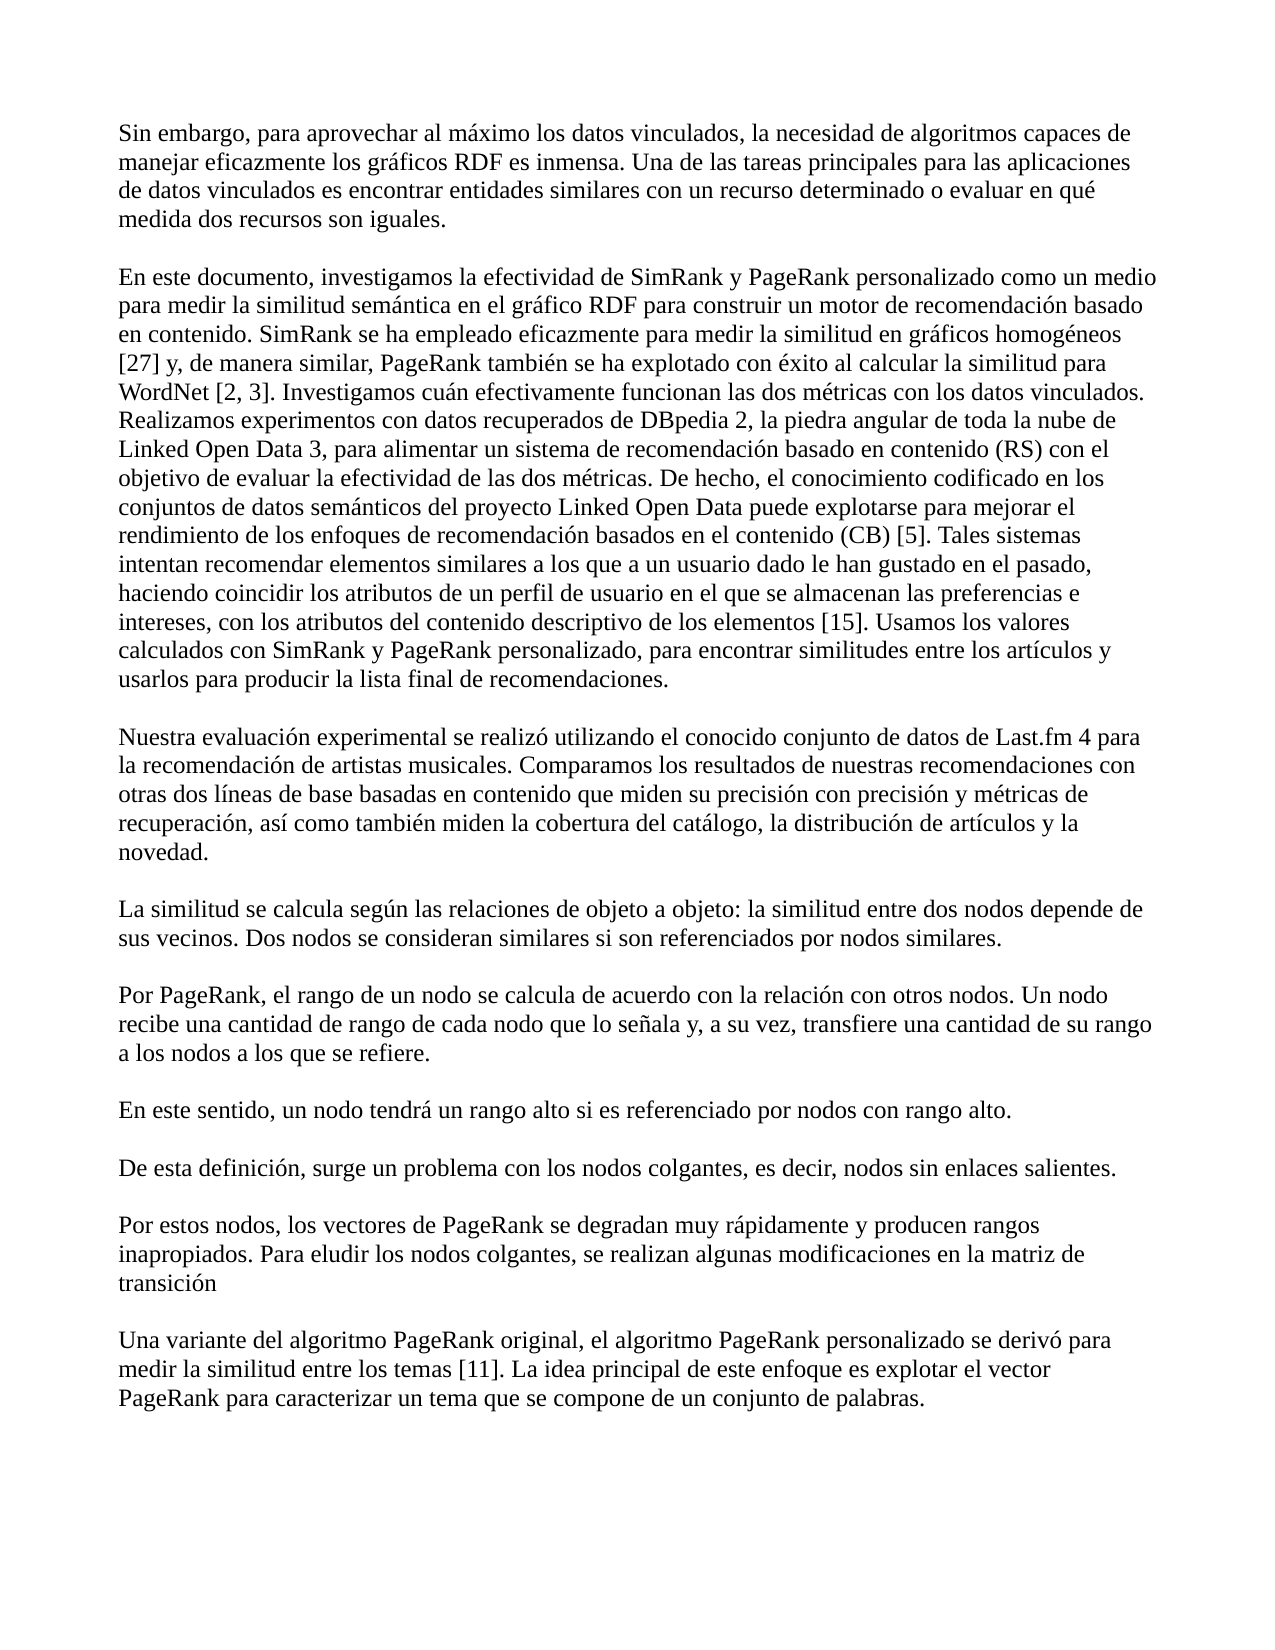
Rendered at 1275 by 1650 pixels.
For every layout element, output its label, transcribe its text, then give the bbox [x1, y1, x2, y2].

text Nuestra evaluación experimental se realizó utilizando el conocido conjunto de datos de Last.fm 4 para la recomendación de artistas musicales. Comparamos los resultados de nuestras recomendaciones con otras dos líneas de base basadas en contenido que miden su precisión con precisión y métricas de recuperación, así como también miden la cobertura del catálogo, la distribución de artículos y la novedad. [118, 722, 1157, 866]
text Sin embargo, para aprovechar al máximo los datos vinculados, la necesidad de algoritmos capaces de manejar eficazmente los gráficos RDF es inmensa. Una de las tareas principales para las aplicaciones de datos vinculados es encontrar entidades similares con un recurso determinado o evaluar en qué medida dos recursos son iguales. [118, 118, 1157, 233]
text De esta definición, surge un problema con los nodos colgantes, es decir, nodos sin enlaces salientes. [118, 1153, 1157, 1182]
text Por estos nodos, los vectores de PageRank se degradan muy rápidamente y producen rangos inapropiados. Para eludir los nodos colgantes, se realizan algunas modificaciones en la matriz de transición [118, 1211, 1157, 1297]
text Una variante del algoritmo PageRank original, el algoritmo PageRank personalizado se derivó para medir la similitud entre los temas [11]. La idea principal de este enfoque es explotar el vector PageRank para caracterizar un tema que se compone de un conjunto de palabras. [118, 1326, 1157, 1412]
text La similitud se calcula según las relaciones de objeto a objeto: la similitud entre dos nodos depende de sus vecinos. Dos nodos se consideran similares si son referenciados por nodos similares. [118, 894, 1157, 952]
text En este documento, investigamos la efectividad de SimRank y PageRank personalizado como un medio para medir la similitud semántica en el gráfico RDF para construir un motor de recomendación basado en contenido. SimRank se ha empleado eficazmente para medir la similitud en gráficos homogéneos [27] y, de manera similar, PageRank también se ha explotado con éxito al calcular la similitud para WordNet [2, 3]. Investigamos cuán efectivamente funcionan las dos métricas con los datos vinculados. Realizamos experimentos con datos recuperados de DBpedia 2, la piedra angular de toda la nube de Linked Open Data 3, para alimentar un sistema de recomendación basado en contenido (RS) con el objetivo de evaluar la efectividad de las dos métricas. De hecho, el conocimiento codificado en los conjuntos de datos semánticos del proyecto Linked Open Data puede explotarse para mejorar el rendimiento de los enfoques de recomendación basados ​​en el contenido (CB) [5]. Tales sistemas intentan recomendar elementos similares a los que a un usuario dado le han gustado en el pasado, haciendo coincidir los atributos de un perfil de usuario en el que se almacenan las preferencias e intereses, con los atributos del contenido descriptivo de los elementos [15]. Usamos los valores calculados con SimRank y PageRank personalizado, para encontrar similitudes entre los artículos y usarlos para producir la lista final de recomendaciones. [118, 262, 1157, 693]
text Por PageRank, el rango de un nodo se calcula de acuerdo con la relación con otros nodos. Un nodo recibe una cantidad de rango de cada nodo que lo señala y, a su vez, transfiere una cantidad de su rango a los nodos a los que se refiere. [118, 981, 1157, 1067]
text En este sentido, un nodo tendrá un rango alto si es referenciado por nodos con rango alto. [118, 1096, 1157, 1124]
